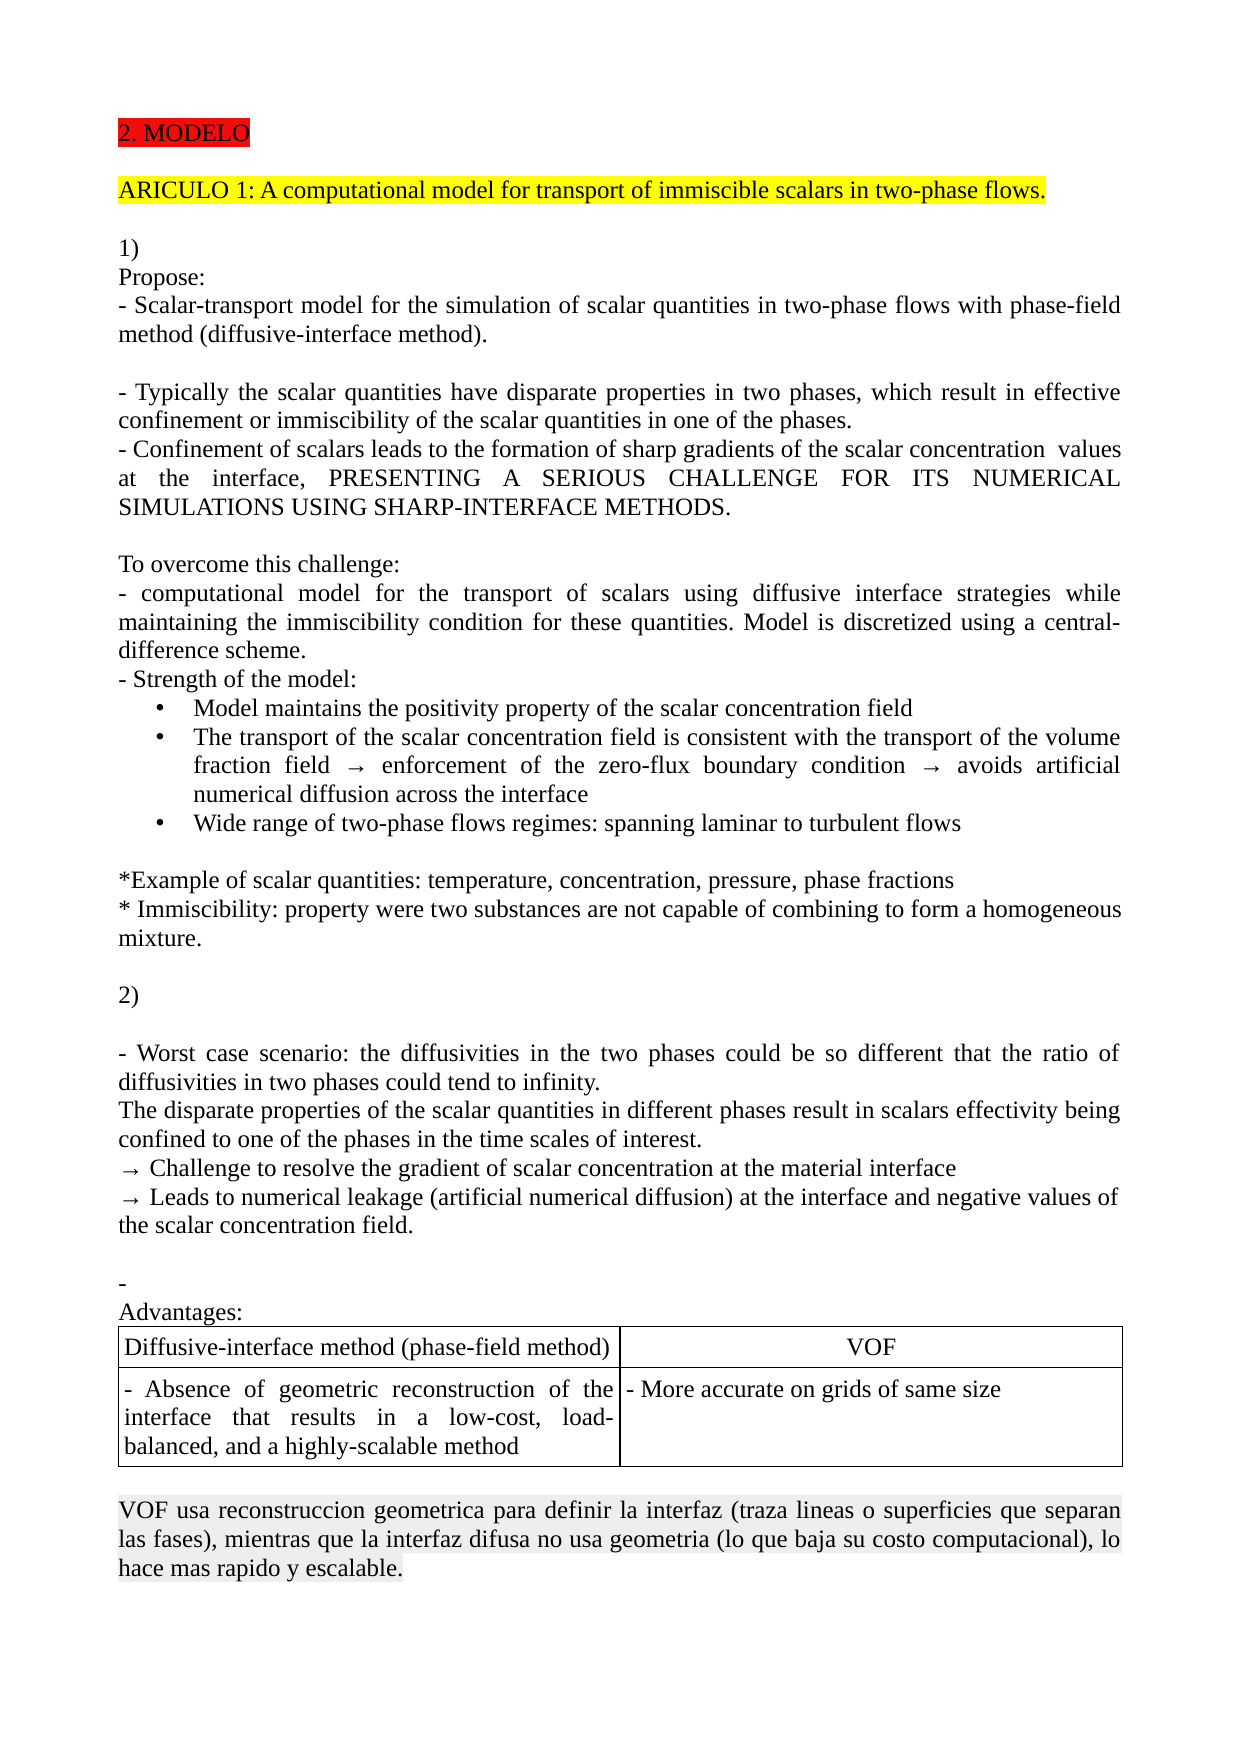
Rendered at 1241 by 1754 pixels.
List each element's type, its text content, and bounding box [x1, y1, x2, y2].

text - [118, 1268, 1122, 1297]
text VOF usa reconstruccion geometrica para definir la interfaz (traza lineas o superficies que separan las fases), mientras que la interfaz difusa no usa geometria (lo que baja su costo computacional), lo hace mas rapido y escalable. [118, 1495, 1122, 1582]
text - Worst case scenario: the diffusivities in the two phases could be so different that the ratio of diffusivities in two phases could tend to infinity. [118, 1038, 1122, 1096]
list The transport of the scalar concentration field is consistent with the transport of the volume fraction field → enforcement of the zero-flux boundary condition → avoids artificial numerical diffusion across the interface [156, 722, 1122, 808]
text → Challenge to resolve the gradient of scalar concentration at the material interface [118, 1153, 1122, 1182]
text 1) [118, 233, 1122, 262]
text Propose: [118, 262, 1122, 291]
text The disparate properties of the scalar quantities in different phases result in scalars effectivity being confined to one of the phases in the time scales of interest. [118, 1096, 1122, 1153]
table_cell - More accurate on grids of same size [621, 1368, 1122, 1466]
text ARICULO 1: A computational model for transport of immiscible scalars in two-phase flows. [118, 176, 1122, 204]
text → Leads to numerical leakage (artificial numerical diffusion) at the interface and negative values of the scalar concentration field. [118, 1182, 1122, 1239]
text To overcome this challenge: [118, 549, 1122, 578]
text * Immiscibility: property were two substances are not capable of combining to form a homogeneous mixture. [118, 894, 1122, 952]
text *Example of scalar quantities: temperature, concentration, pressure, phase fractions [118, 866, 1122, 894]
text 2) [118, 981, 1122, 1009]
table_header VOF [621, 1327, 1122, 1367]
text - Confinement of scalars leads to the formation of sharp gradients of the scalar concentration values at the interface, PRESENTING A SERIOUS CHALLENGE FOR ITS NUMERICAL SIMULATIONS USING SHARP-INTERFACE METHODS. [118, 434, 1122, 521]
text - Typically the scalar quantities have disparate properties in two phases, which result in effective confinement or immiscibility of the scalar quantities in one of the phases. [118, 377, 1122, 434]
text 2. MODELO [118, 118, 1122, 147]
list Model maintains the positivity property of the scalar concentration field [156, 693, 1122, 722]
text Advantages: [118, 1297, 1122, 1326]
list Wide range of two-phase flows regimes: spanning laminar to turbulent flows [156, 808, 1122, 837]
table_header Diffusive-interface method (phase-field method) [119, 1327, 619, 1367]
text - computational model for the transport of scalars using diffusive interface strategies while maintaining the immiscibility condition for these quantities. Model is discretized using a central-difference scheme. [118, 578, 1122, 664]
text - Scalar-transport model for the simulation of scalar quantities in two-phase flows with phase-field method (diffusive-interface method). [118, 291, 1122, 348]
text - Strength of the model: [118, 664, 1122, 693]
table_cell - Absence of geometric reconstruction of the interface that results in a low-cost, load-balanced, and a highly-scalable method [119, 1368, 619, 1466]
